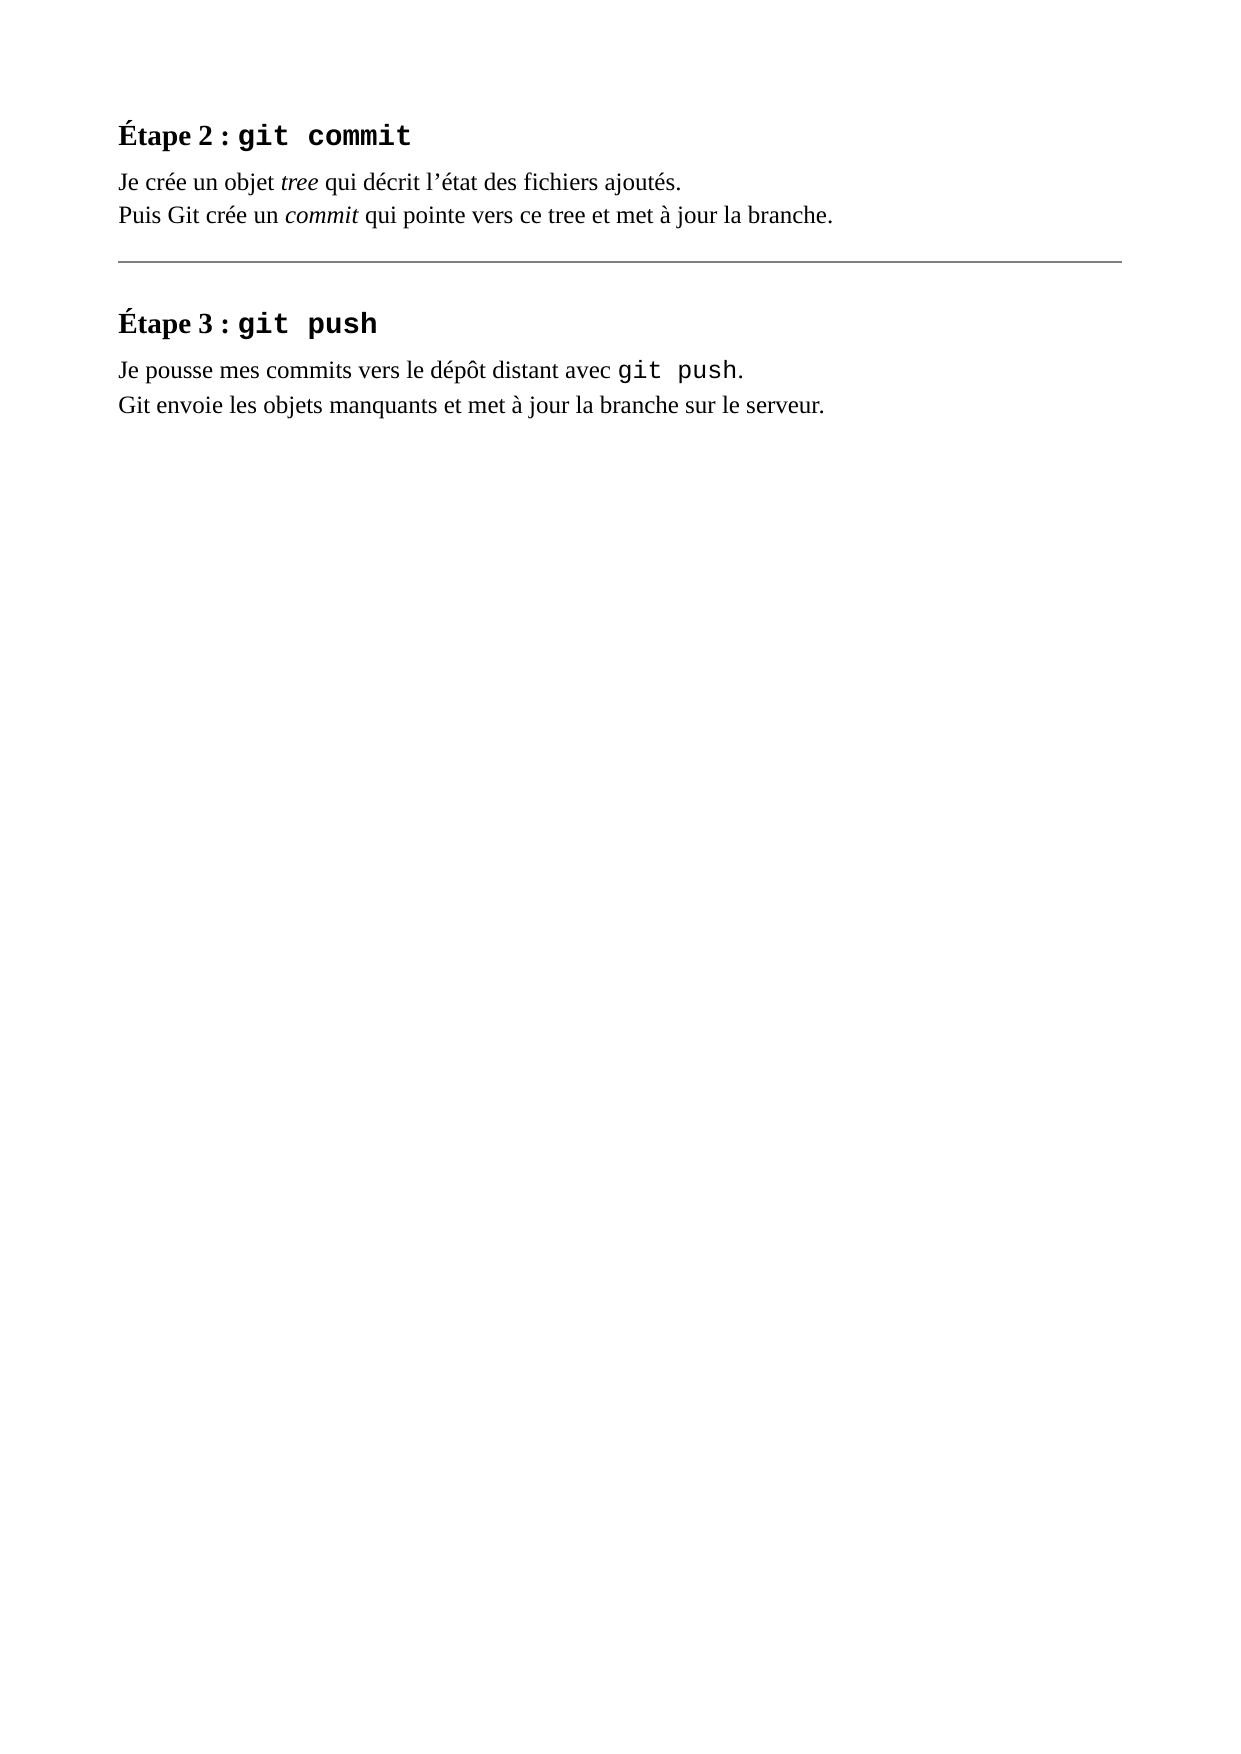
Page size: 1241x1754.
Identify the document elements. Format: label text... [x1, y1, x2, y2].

subtitle Étape 2 : git commit [118, 118, 1122, 154]
subtitle Étape 3 : git push [118, 306, 1122, 342]
text Je pousse mes commits vers le dépôt distant avec git push. Git envoie les objets manquants et met à jour la branche sur le serveur. [118, 355, 1122, 418]
text Je crée un objet tree qui décrit l’état des fichiers ajoutés. Puis Git crée un commit qui pointe vers ce tree et met à jour la branche. [118, 167, 1122, 228]
